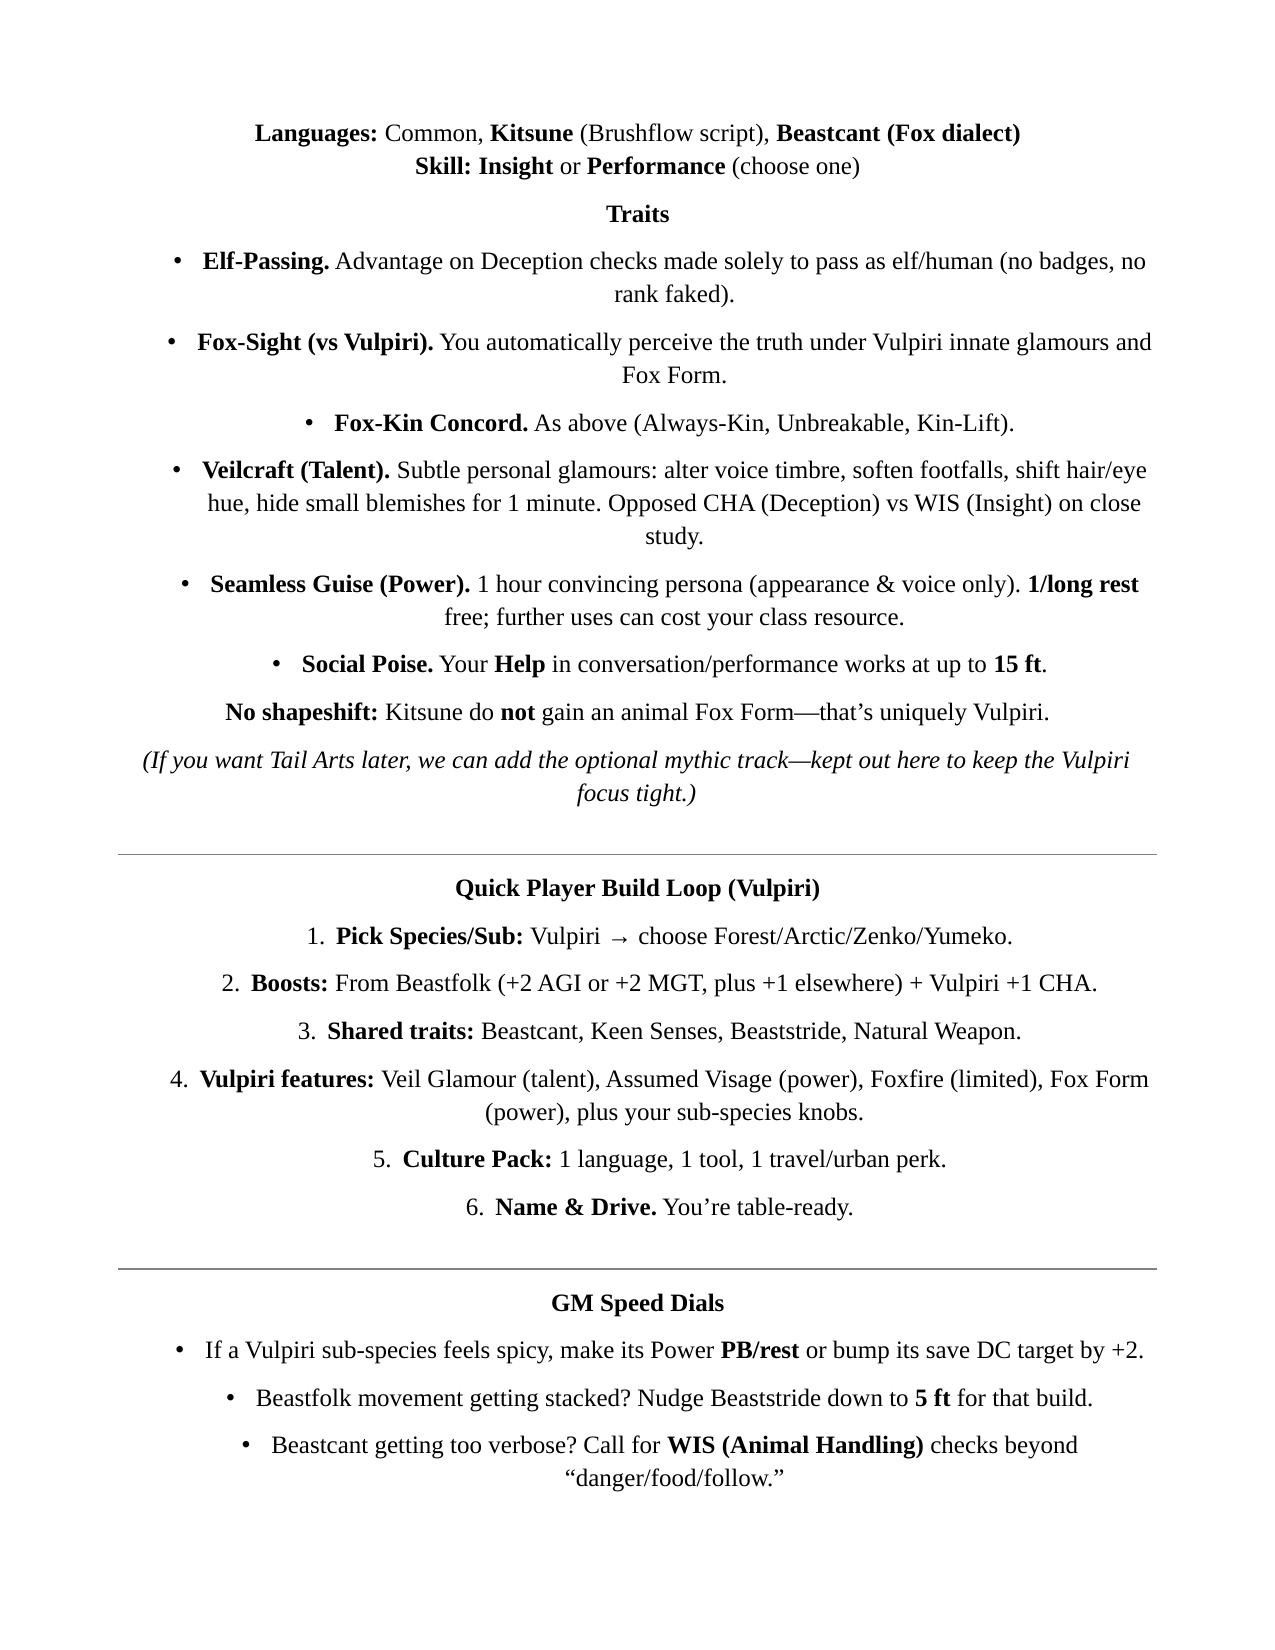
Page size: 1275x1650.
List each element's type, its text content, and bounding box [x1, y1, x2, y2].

text (If you want Tail Arts later, we can add the optional mythic track—kept out here to keep the Vulpiri focus tight.) [118, 745, 1157, 806]
text Languages: Common, Kitsune (Brushflow script), Beastcant (Fox dialect) Skill: Insight or Performance (choose one) [118, 118, 1157, 180]
list If a Vulpiri sub-species feels spicy, make its Power PB/rest or bump its save DC target by +2. [162, 1335, 1157, 1364]
subtitle GM Speed Dials [118, 1288, 1157, 1316]
list Vulpiri features: Veil Glamour (talent), Assumed Visage (power), Foxfire (limited), Fox Form (power), plus your sub-species knobs. [162, 1064, 1157, 1126]
text No shapeshift: Kitsune do not gain an animal Fox Form—that’s uniquely Vulpiri. [177, 697, 1098, 726]
list Name & Drive. You’re table-ready. [162, 1192, 1157, 1221]
list Fox-Kin Concord. As above (Always-Kin, Unbreakable, Kin-Lift). [162, 408, 1157, 436]
list Boosts: From Beastfolk (+2 AGI or +2 MGT, plus +1 elsewhere) + Vulpiri +1 CHA. [162, 968, 1157, 997]
list Shared traits: Beastcant, Keen Senses, Beaststride, Natural Weapon. [162, 1016, 1157, 1045]
subtitle Quick Player Build Loop (Vulpiri) [118, 873, 1157, 902]
list Culture Pack: 1 language, 1 tool, 1 travel/urban perk. [162, 1144, 1157, 1173]
list Social Poise. Your Help in conversation/performance works at up to 15 ft. [162, 649, 1157, 678]
list Seamless Guise (Power). 1 hour convincing persona (appearance & voice only). 1/long rest free; further uses can cost your class resource. [162, 569, 1157, 631]
list Beastfolk movement getting stacked? Nudge Beaststride down to 5 ft for that build. [162, 1383, 1157, 1412]
list Veilcraft (Talent). Subtle personal glamours: alter voice timbre, soften footfalls, shift hair/eye hue, hide small blemishes for 1 minute. Opposed CHA (Deception) vs WIS (Insight) on close study. [162, 455, 1157, 550]
text Traits [118, 199, 1157, 227]
list Elf-Passing. Advantage on Deception checks made solely to pass as elf/human (no badges, no rank faked). [162, 246, 1157, 308]
list Beastcant getting too verbose? Call for WIS (Animal Handling) checks beyond “danger/food/follow.” [162, 1430, 1157, 1492]
list Pick Species/Sub: Vulpiri → choose Forest/Arctic/Zenko/Yumeko. [162, 921, 1157, 950]
list Fox-Sight (vs Vulpiri). You automatically perceive the truth under Vulpiri innate glamours and Fox Form. [162, 327, 1157, 389]
